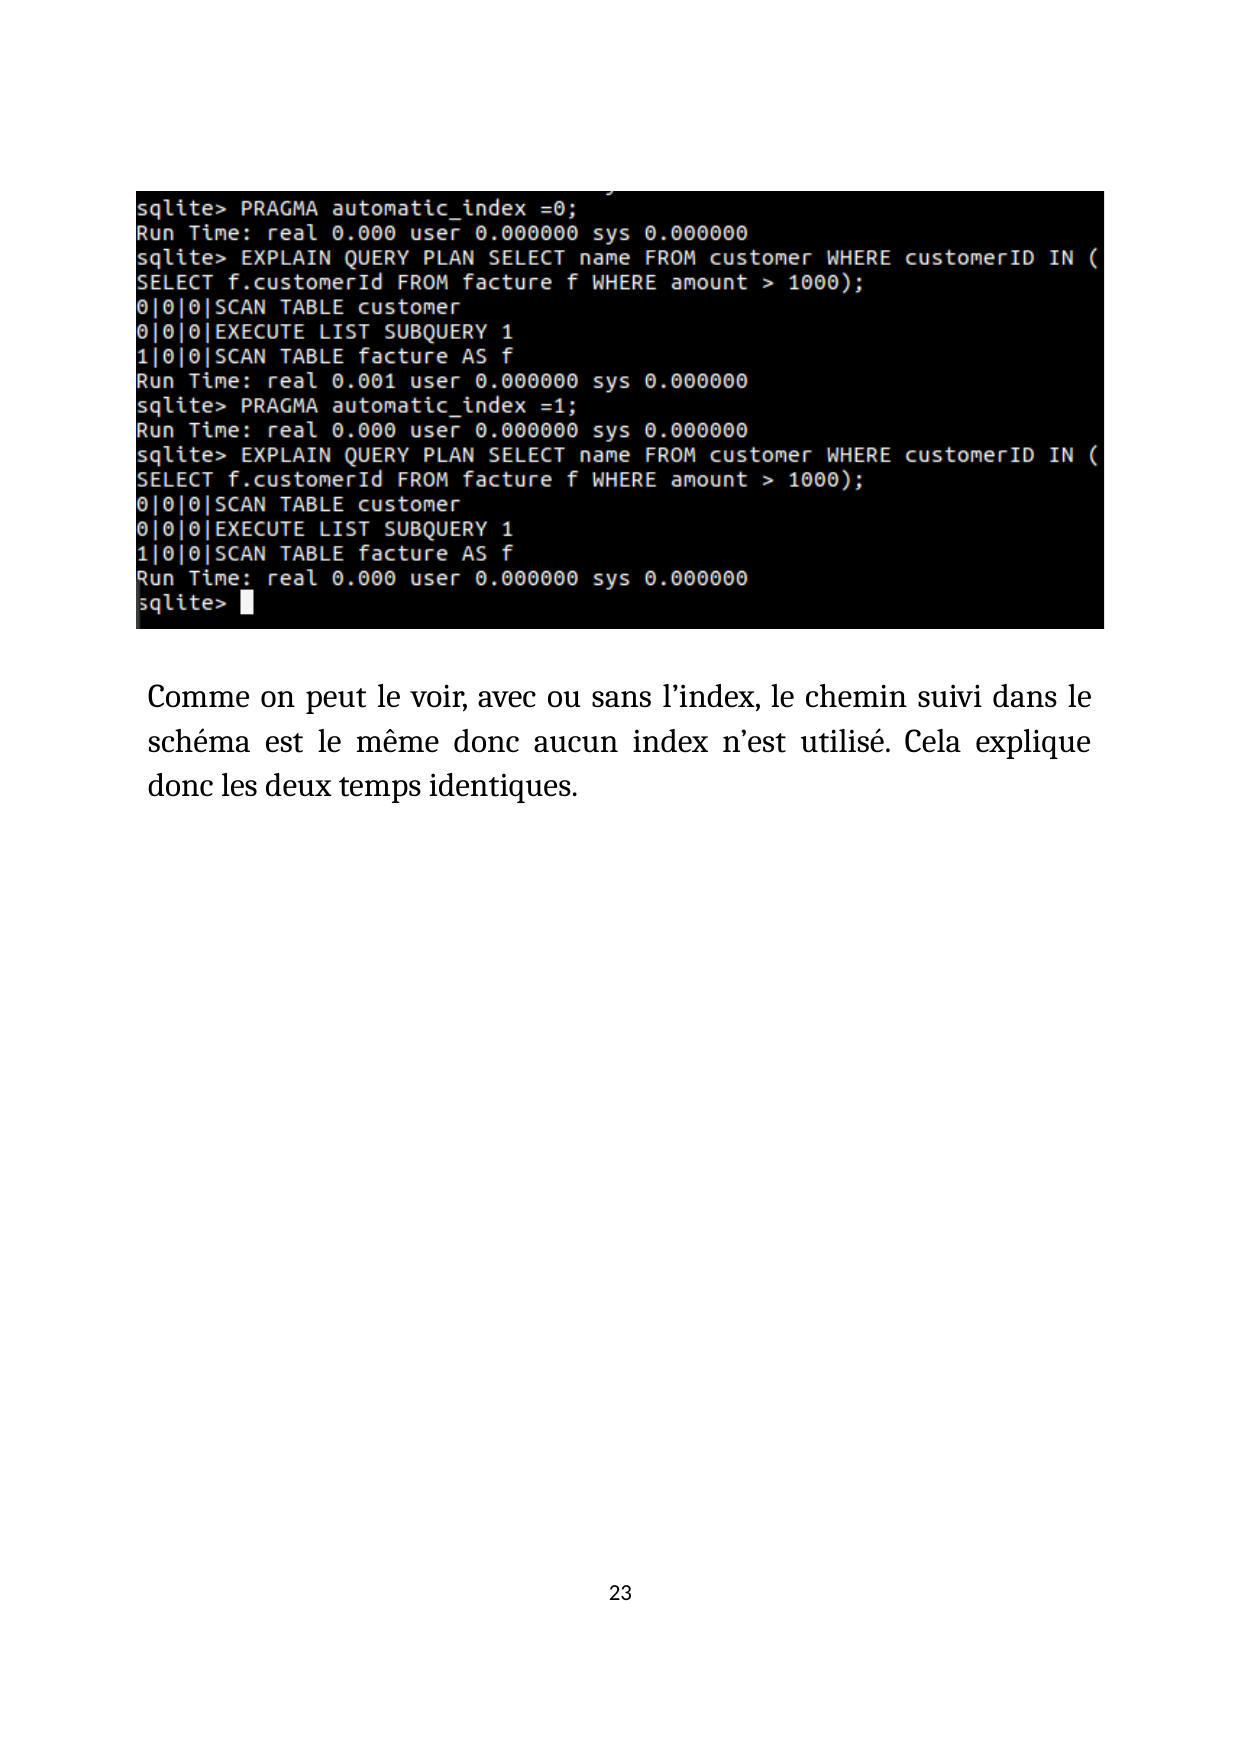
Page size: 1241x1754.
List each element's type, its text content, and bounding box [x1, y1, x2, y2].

picture [136, 191, 1105, 629]
text Comme on peut le voir, avec ou sans l’index, le chemin suivi dans le schéma est le même donc aucun index n’est utilisé. Cela explique donc les deux temps identiques. [148, 678, 1093, 804]
